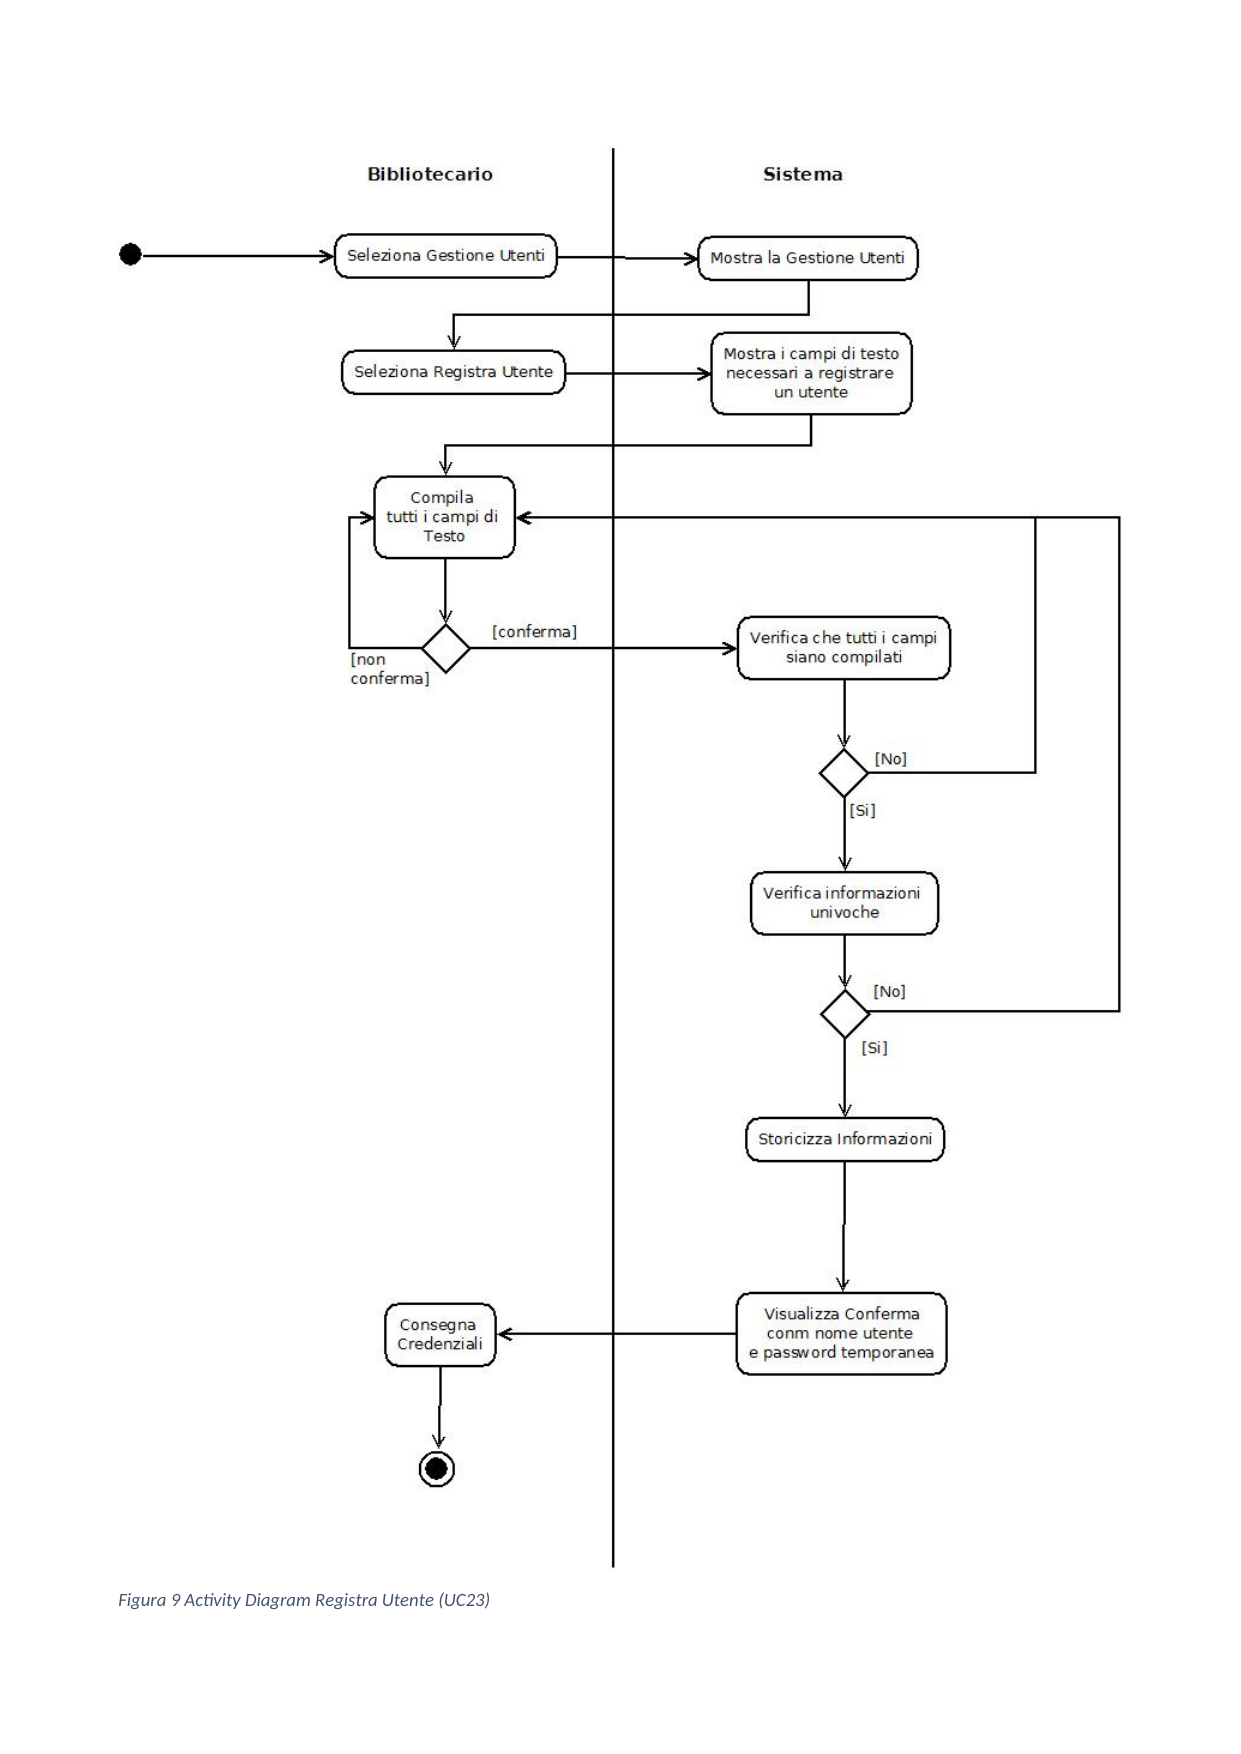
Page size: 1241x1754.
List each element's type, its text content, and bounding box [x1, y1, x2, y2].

text Figura 9 Activity Diagram Registra Utente (UC23) [118, 1588, 1122, 1611]
